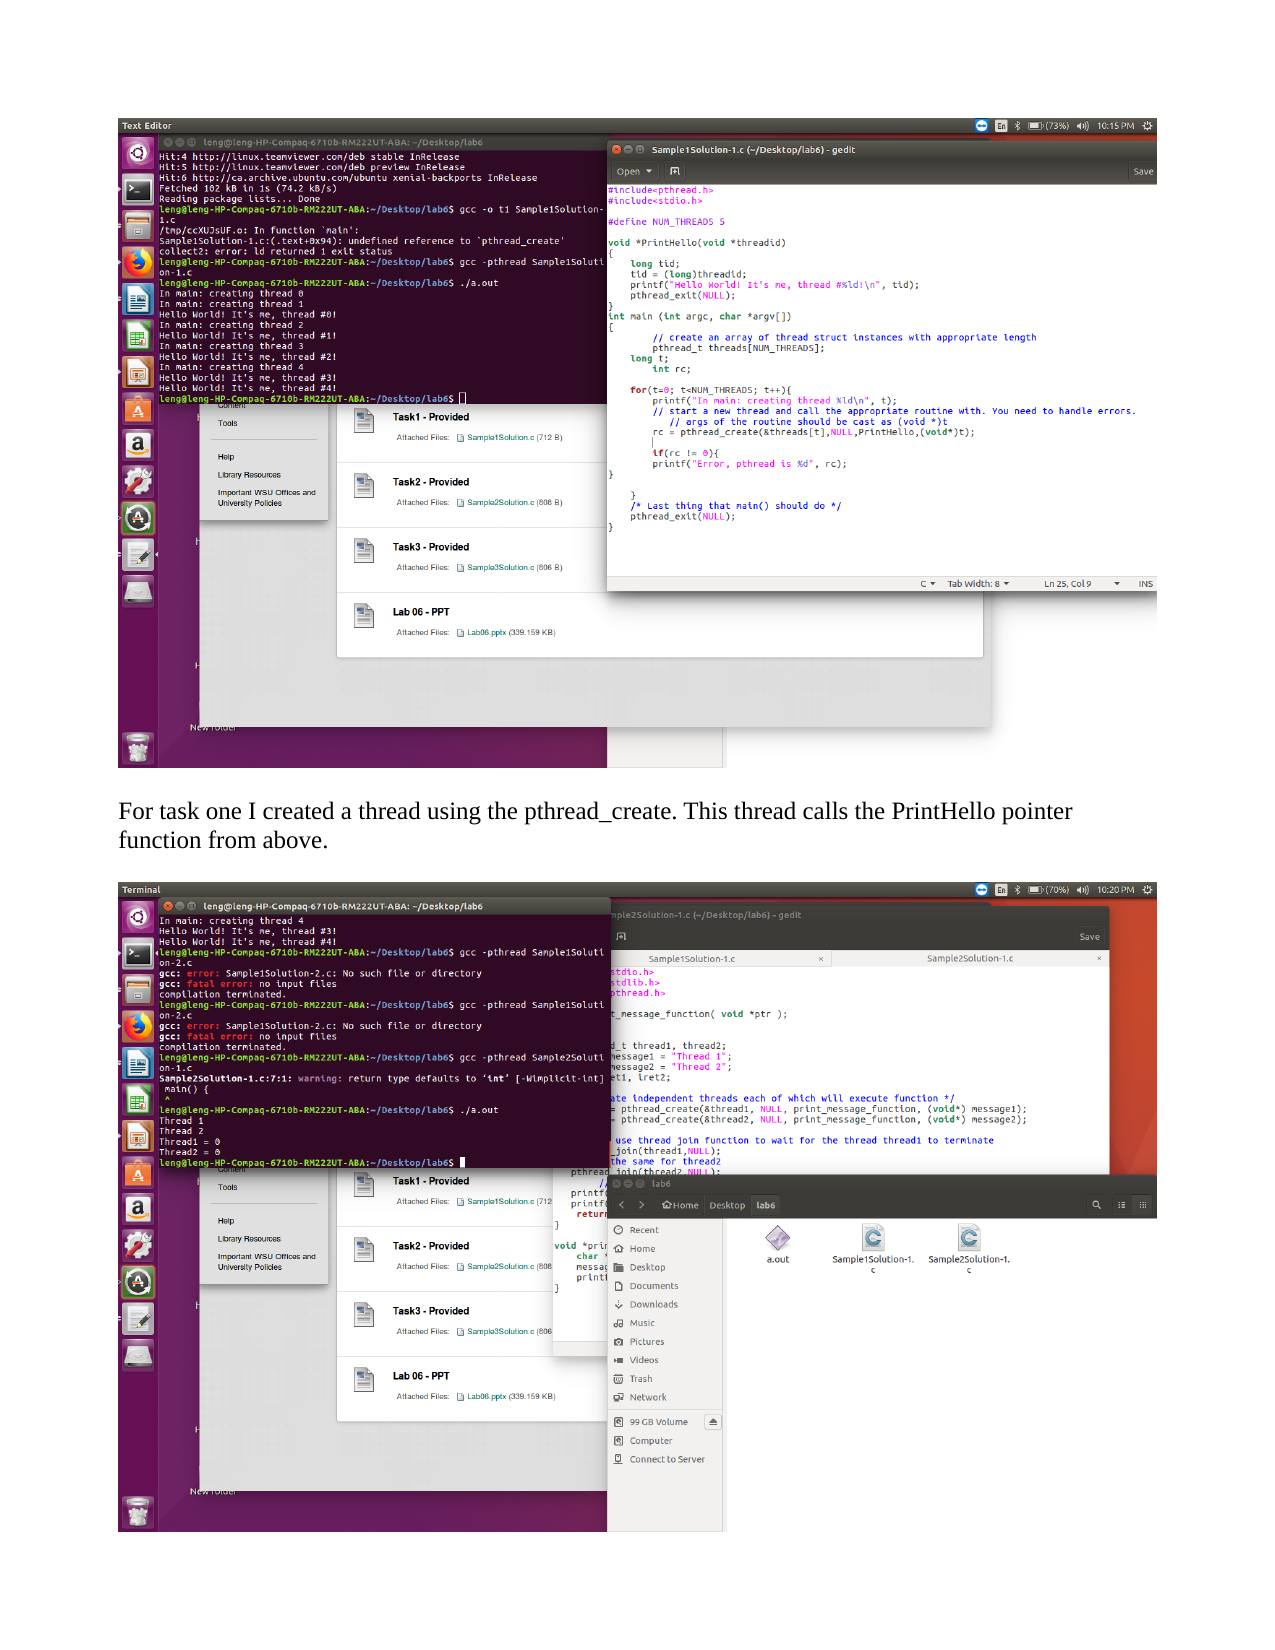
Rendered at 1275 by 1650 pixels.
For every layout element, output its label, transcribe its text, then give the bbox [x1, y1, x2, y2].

picture [118, 882, 1157, 1532]
picture [118, 118, 1157, 768]
text For task one I created a thread using the pthread_create. This thread calls the PrintHello pointer function from above. [118, 796, 1157, 853]
